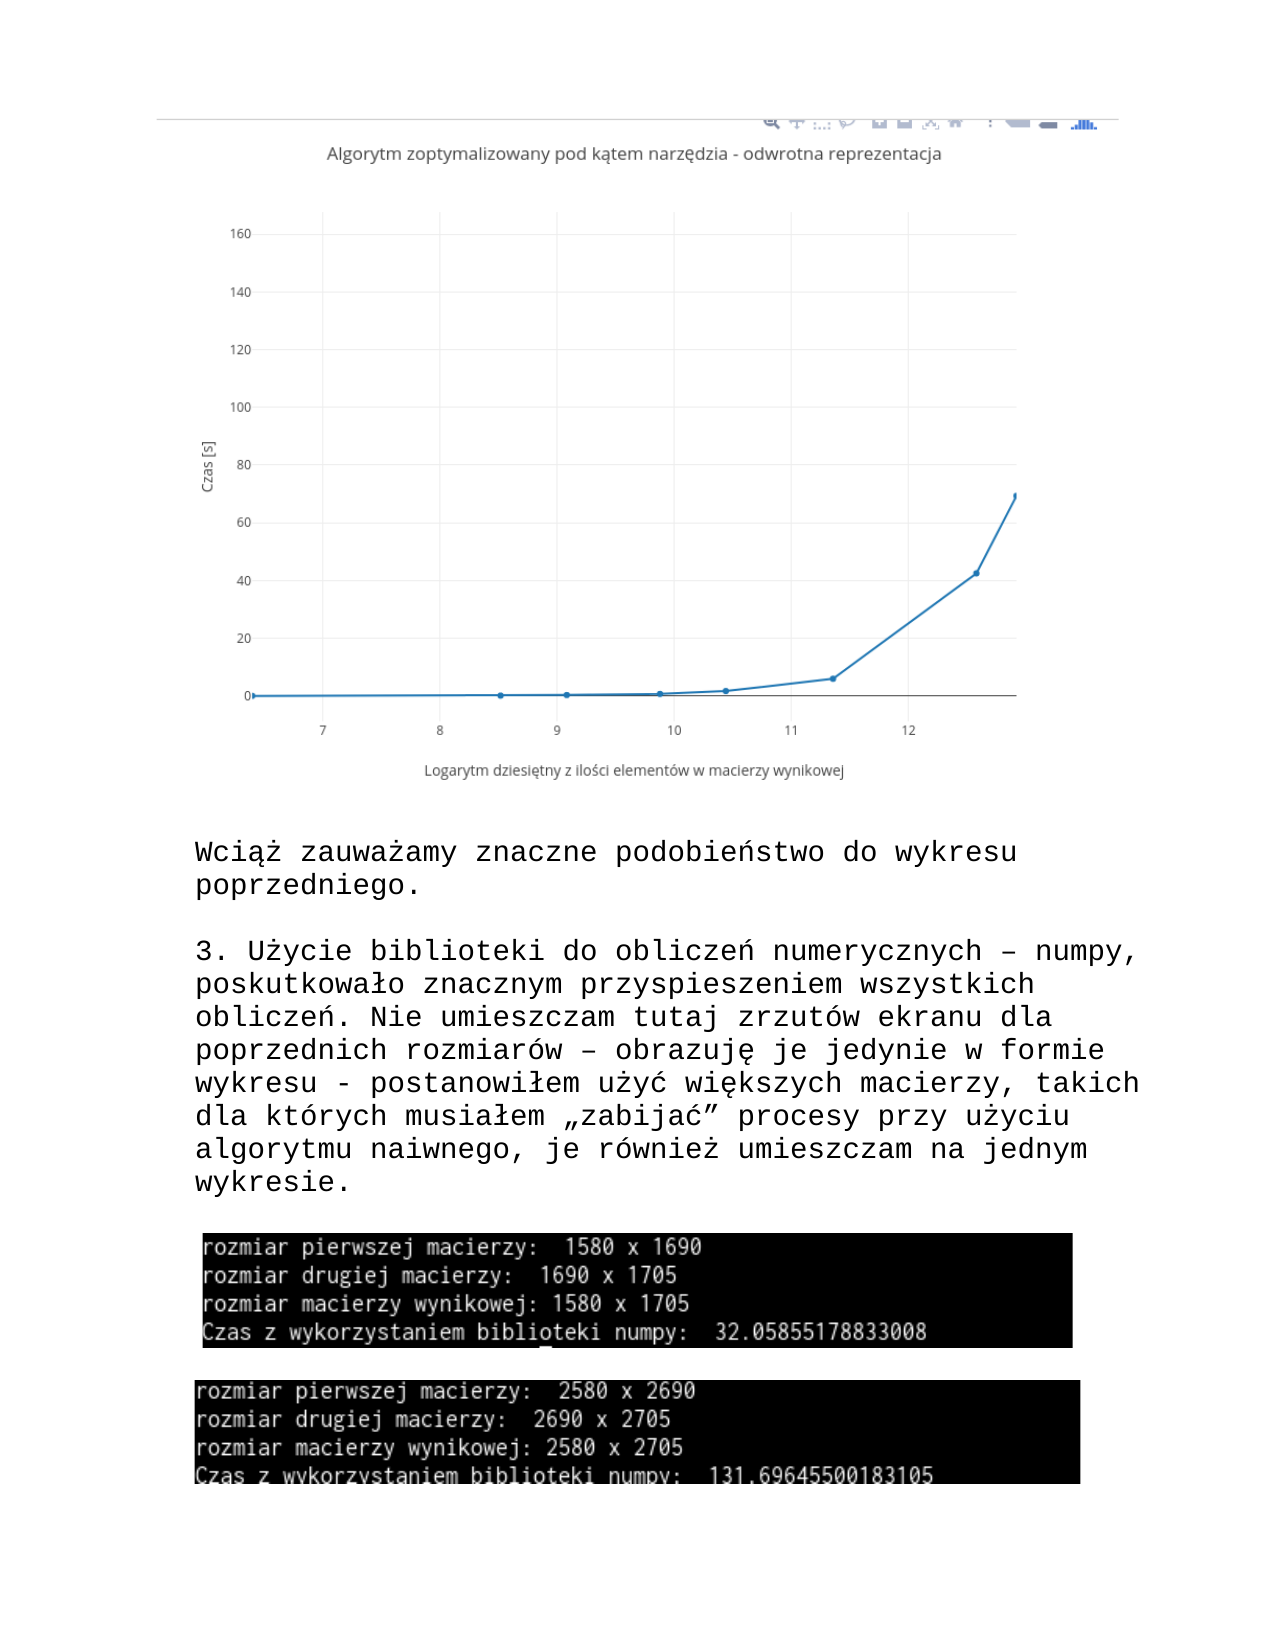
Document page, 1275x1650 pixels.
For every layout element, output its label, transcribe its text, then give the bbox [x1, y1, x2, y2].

text Wciąż zauważamy znaczne podobieństwo do wykresu poprzedniego. [195, 837, 1157, 903]
picture [194, 1380, 1081, 1484]
text 3. Użycie biblioteki do obliczeń numerycznych – numpy, poskutkowało znacznym przyspieszeniem wszystkich obliczeń. Nie umieszczam tutaj zrzutów ekranu dla poprzednich rozmiarów – obrazuję je jedynie w formie wykresu - postanowiłem użyć większych macierzy, takich dla których musiałem „zabijać” procesy przy użyciu algorytmu naiwnego, je również umieszczam na jednym wykresie. [195, 936, 1157, 1201]
picture [202, 1233, 1073, 1348]
picture [156, 118, 1119, 805]
